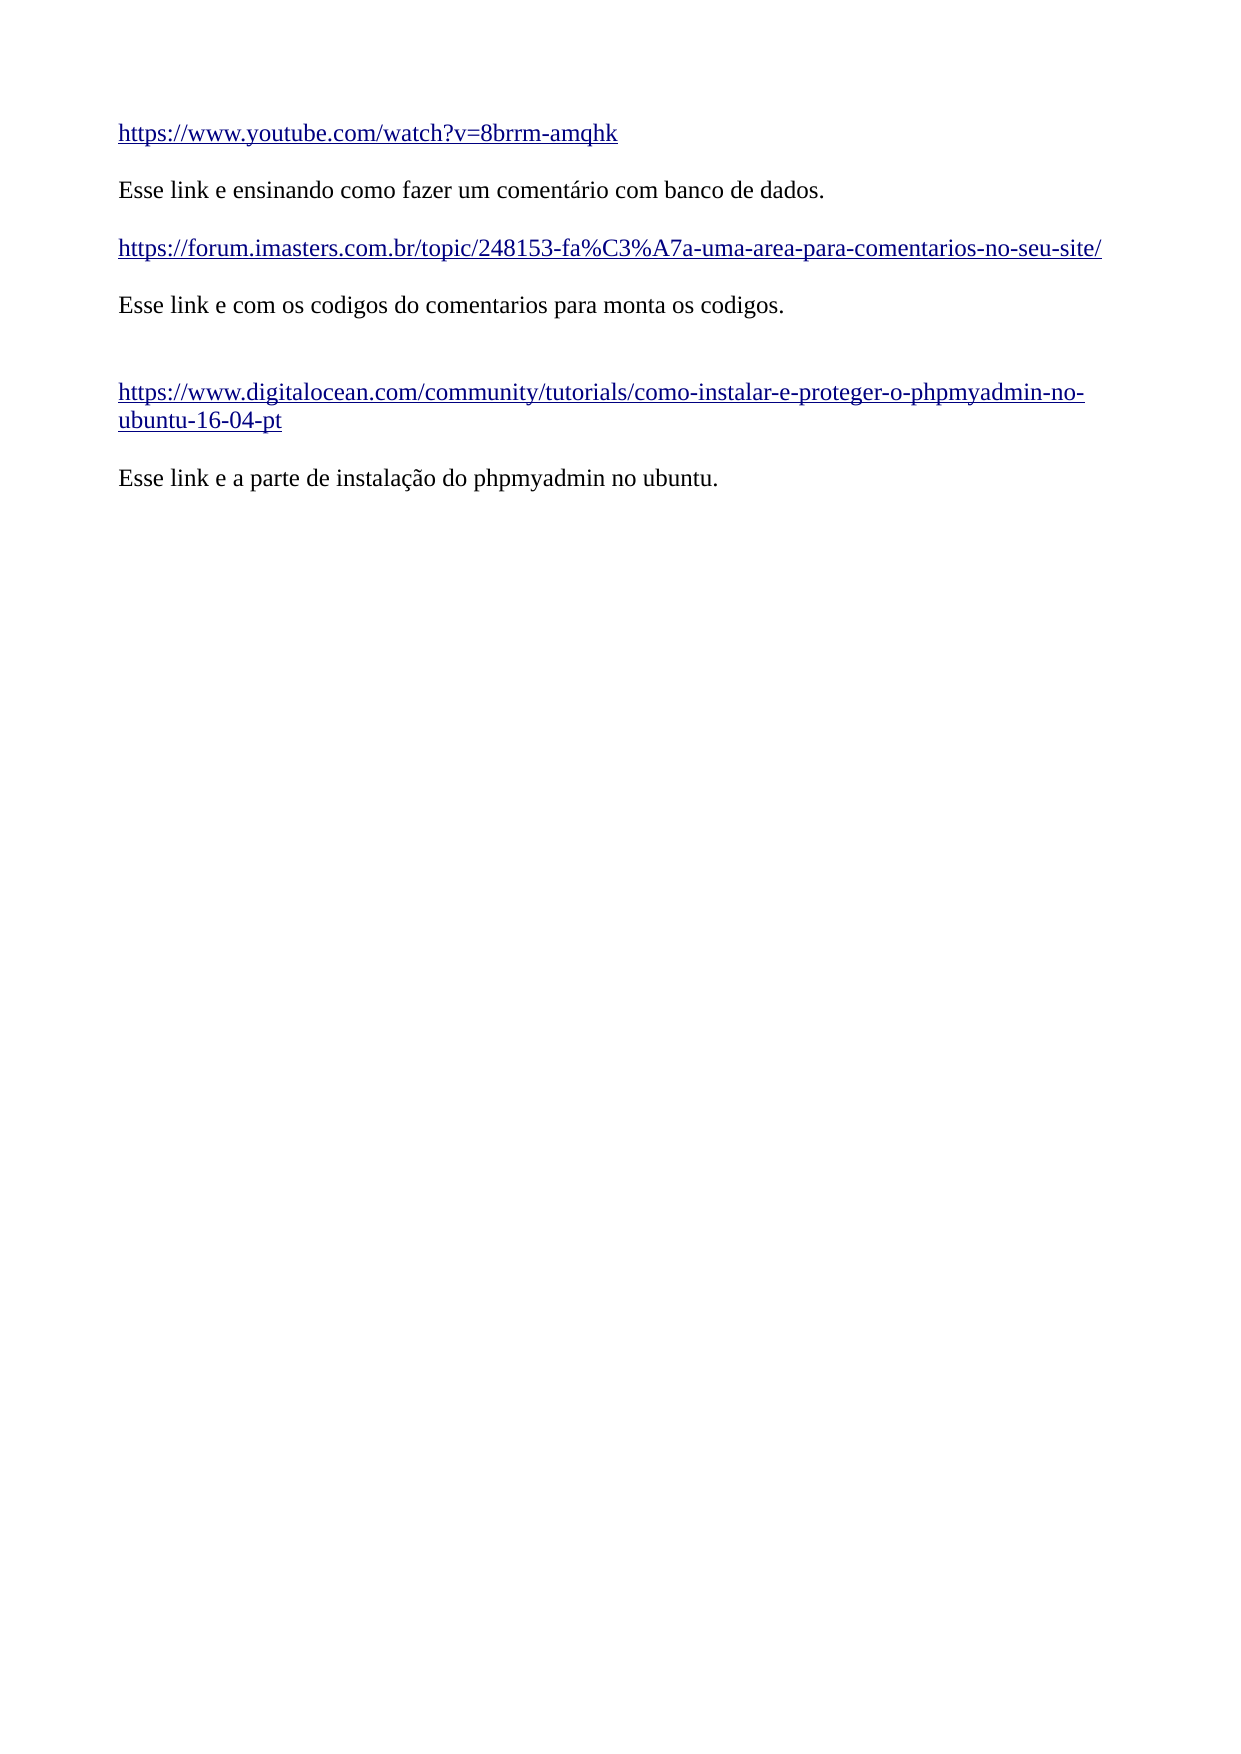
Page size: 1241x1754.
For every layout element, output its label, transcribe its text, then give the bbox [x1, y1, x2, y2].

text https://www.digitalocean.com/community/tutorials/como-instalar-e-proteger-o-phpmyadmin-no-ubuntu-16-04-pt [118, 377, 1122, 434]
text https://www.youtube.com/watch?v=8brrm-amqhk [118, 118, 1122, 147]
text Esse link e com os codigos do comentarios para monta os codigos. [118, 291, 1122, 319]
text https://forum.imasters.com.br/topic/248153-fa%C3%A7a-uma-area-para-comentarios-no-seu-site/ [118, 233, 1122, 262]
text Esse link e ensinando como fazer um comentário com banco de dados. [118, 176, 1122, 204]
text Esse link e a parte de instalação do phpmyadmin no ubuntu. [118, 463, 1122, 492]
